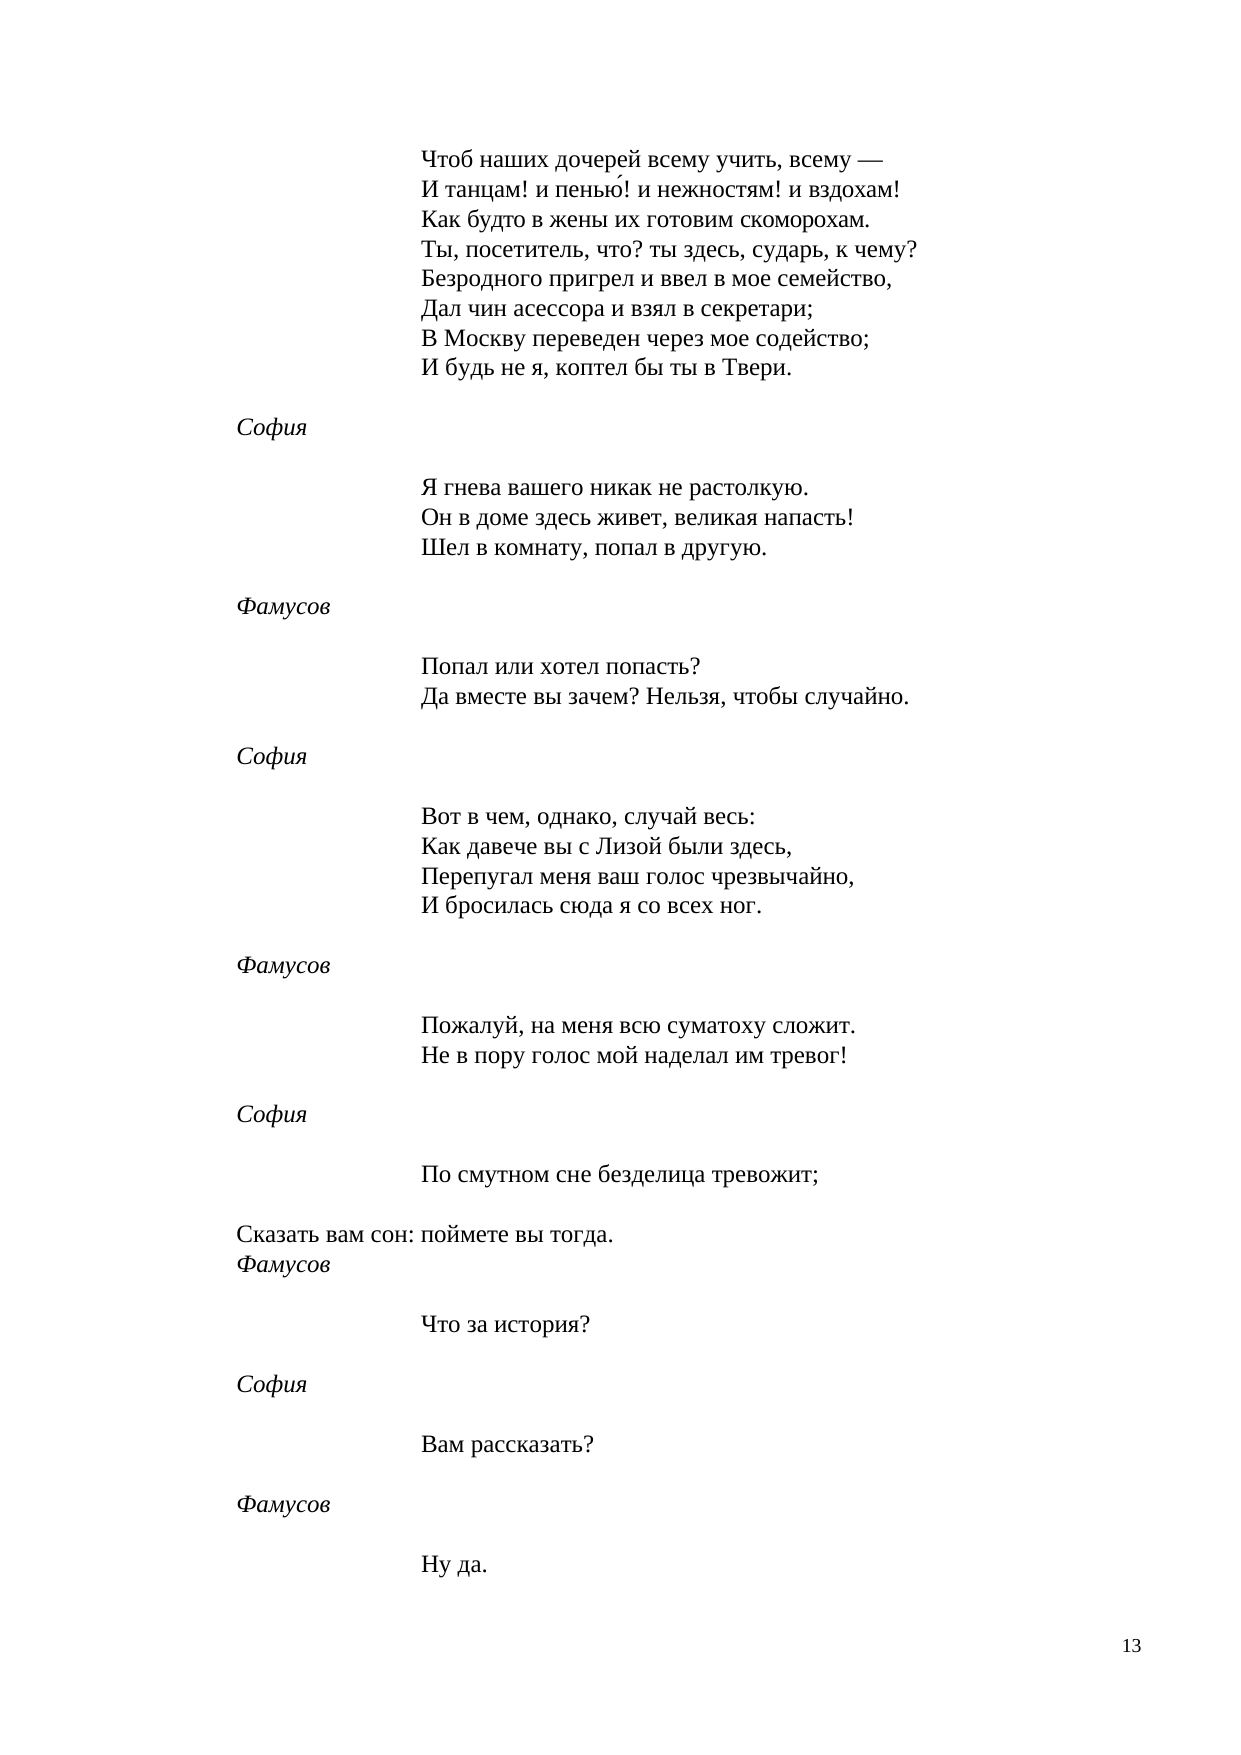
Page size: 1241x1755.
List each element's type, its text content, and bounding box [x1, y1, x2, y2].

text Ты, посетитель, что? ты здесь, сударь, к чему? Безродного пригрел и ввел в мое семейство, Дал чин асессора и взял в секретари; [421, 234, 926, 322]
text Что за история? [421, 1309, 1168, 1338]
text Да вместе вы зачем? Нельзя, чтобы случайно. [421, 681, 1168, 710]
text Фамусов [236, 1249, 1168, 1278]
text София [236, 741, 1168, 770]
text Фамусов [236, 950, 1168, 979]
text София [236, 1369, 1168, 1398]
text В Москву переведен через мое содейство; И будь не я, коптел бы ты в Твери. [421, 323, 881, 381]
text Он в доме здесь живет, великая напасть! Шел в комнату, попал в другую. [421, 502, 893, 560]
text Пожалуй, на меня всю суматоху сложит. Не в пору голос мой наделал им тревог! [421, 1010, 858, 1068]
text По смутном сне безделица тревожит; [421, 1159, 1168, 1188]
text София [236, 1099, 1168, 1128]
text Чтоб наших дочерей всему учить, всему — И танцам! и пенью́! и нежностям! и вздохам! Как будто в жены их готовим скоморохам. [421, 144, 902, 232]
text Вам рассказать? [421, 1429, 1168, 1458]
text Фамусов [236, 1489, 1168, 1518]
text Я гнева вашего никак не растолкую. [421, 472, 1168, 501]
text София [236, 412, 1168, 441]
text Попал или хотел попасть? [421, 651, 1168, 680]
text Фамусов [236, 591, 1168, 620]
text Ну да. [421, 1549, 1168, 1578]
text Сказать вам сон: поймете вы тогда. [236, 1219, 1168, 1248]
text Вот в чем, однако, случай весь: Как давече вы с Лизой были здесь, [421, 801, 794, 860]
text Перепугал меня ваш голос чрезвычайно, И бросилась сюда я со всех ног. [421, 861, 857, 919]
